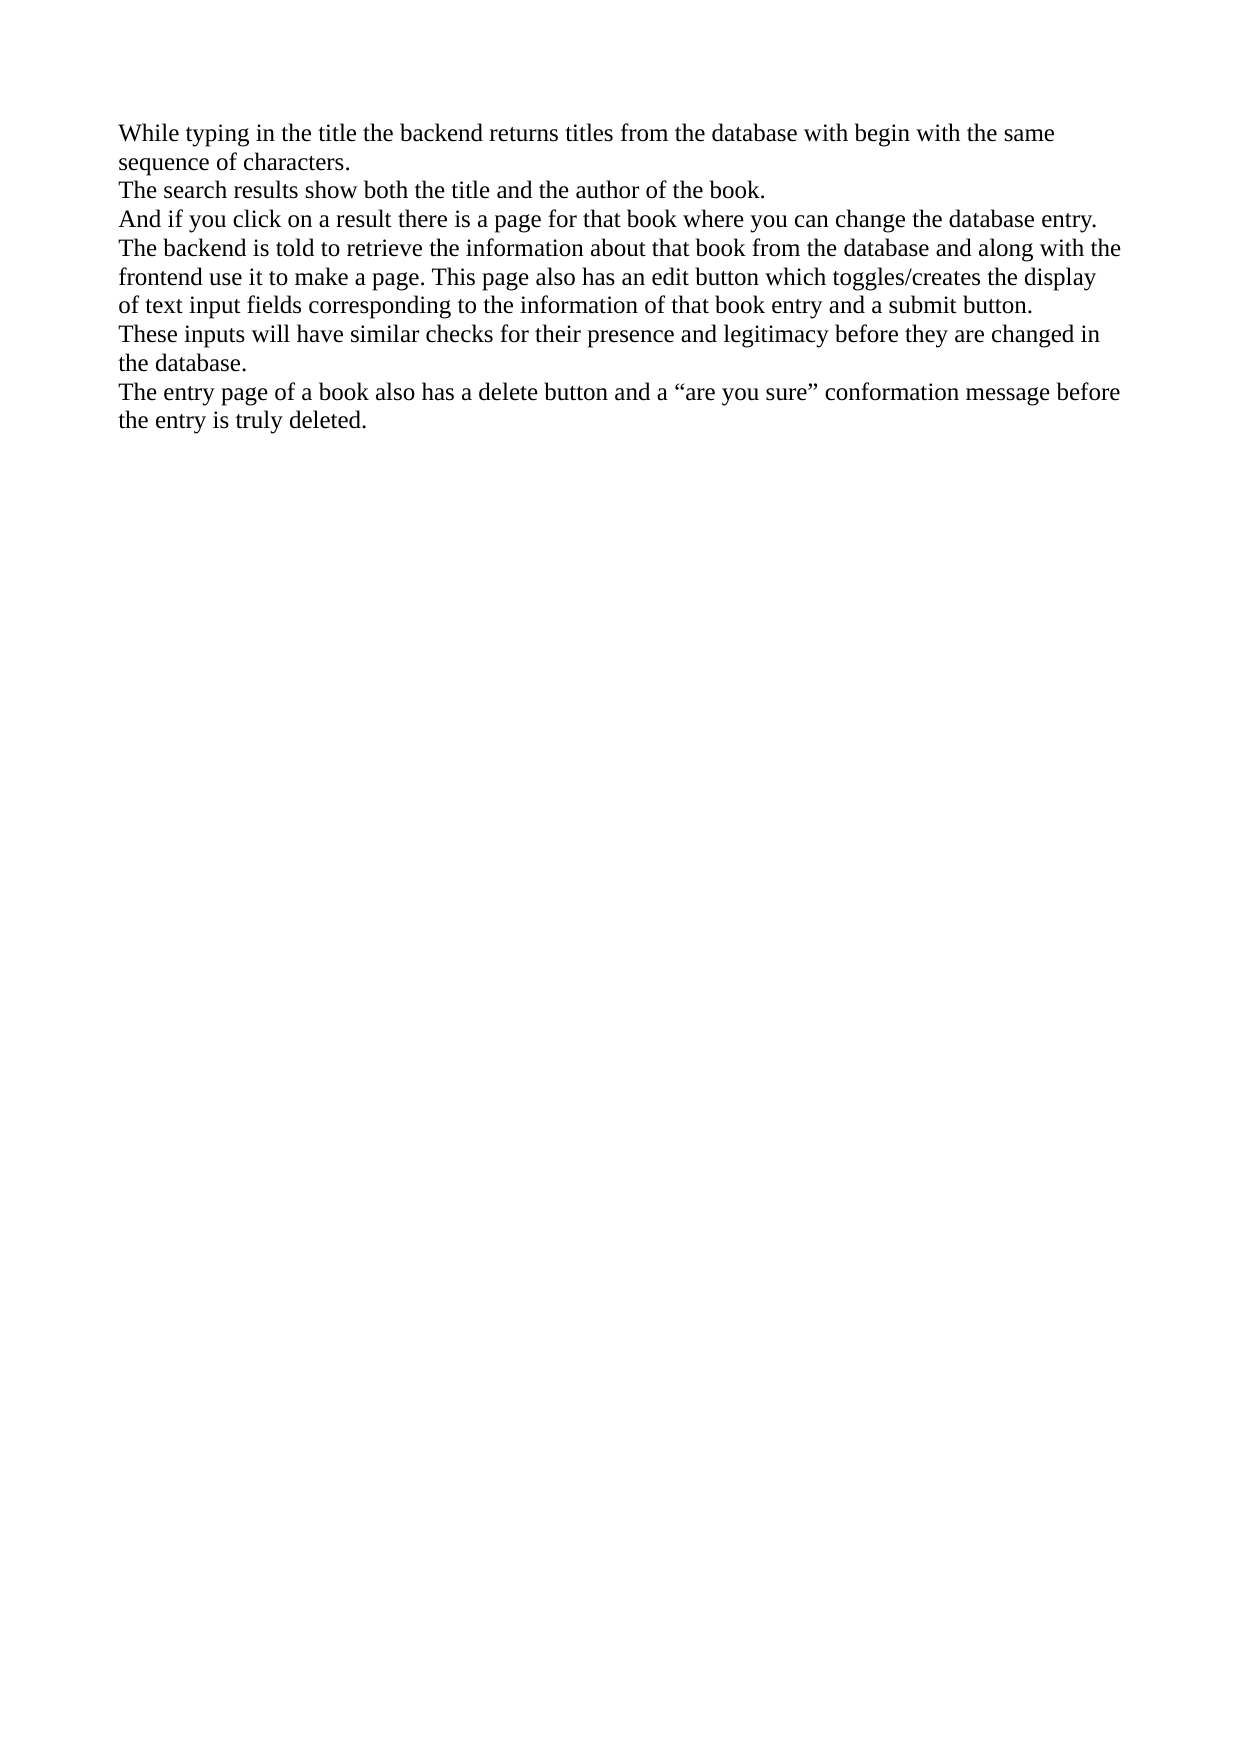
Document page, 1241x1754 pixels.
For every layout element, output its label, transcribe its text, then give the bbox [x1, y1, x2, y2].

text And if you click on a result there is a page for that book where you can change the database entry. [118, 204, 1122, 233]
text The search results show both the title and the author of the book. [118, 176, 1122, 204]
text The entry page of a book also has a delete button and a “are you sure” conformation message before the entry is truly deleted. [118, 377, 1122, 434]
text These inputs will have similar checks for their presence and legitimacy before they are changed in the database. [118, 319, 1122, 377]
text While typing in the title the backend returns titles from the database with begin with the same sequence of characters. [118, 118, 1122, 176]
text The backend is told to retrieve the information about that book from the database and along with the frontend use it to make a page. This page also has an edit button which toggles/creates the display of text input fields corresponding to the information of that book entry and a submit button. [118, 233, 1122, 319]
